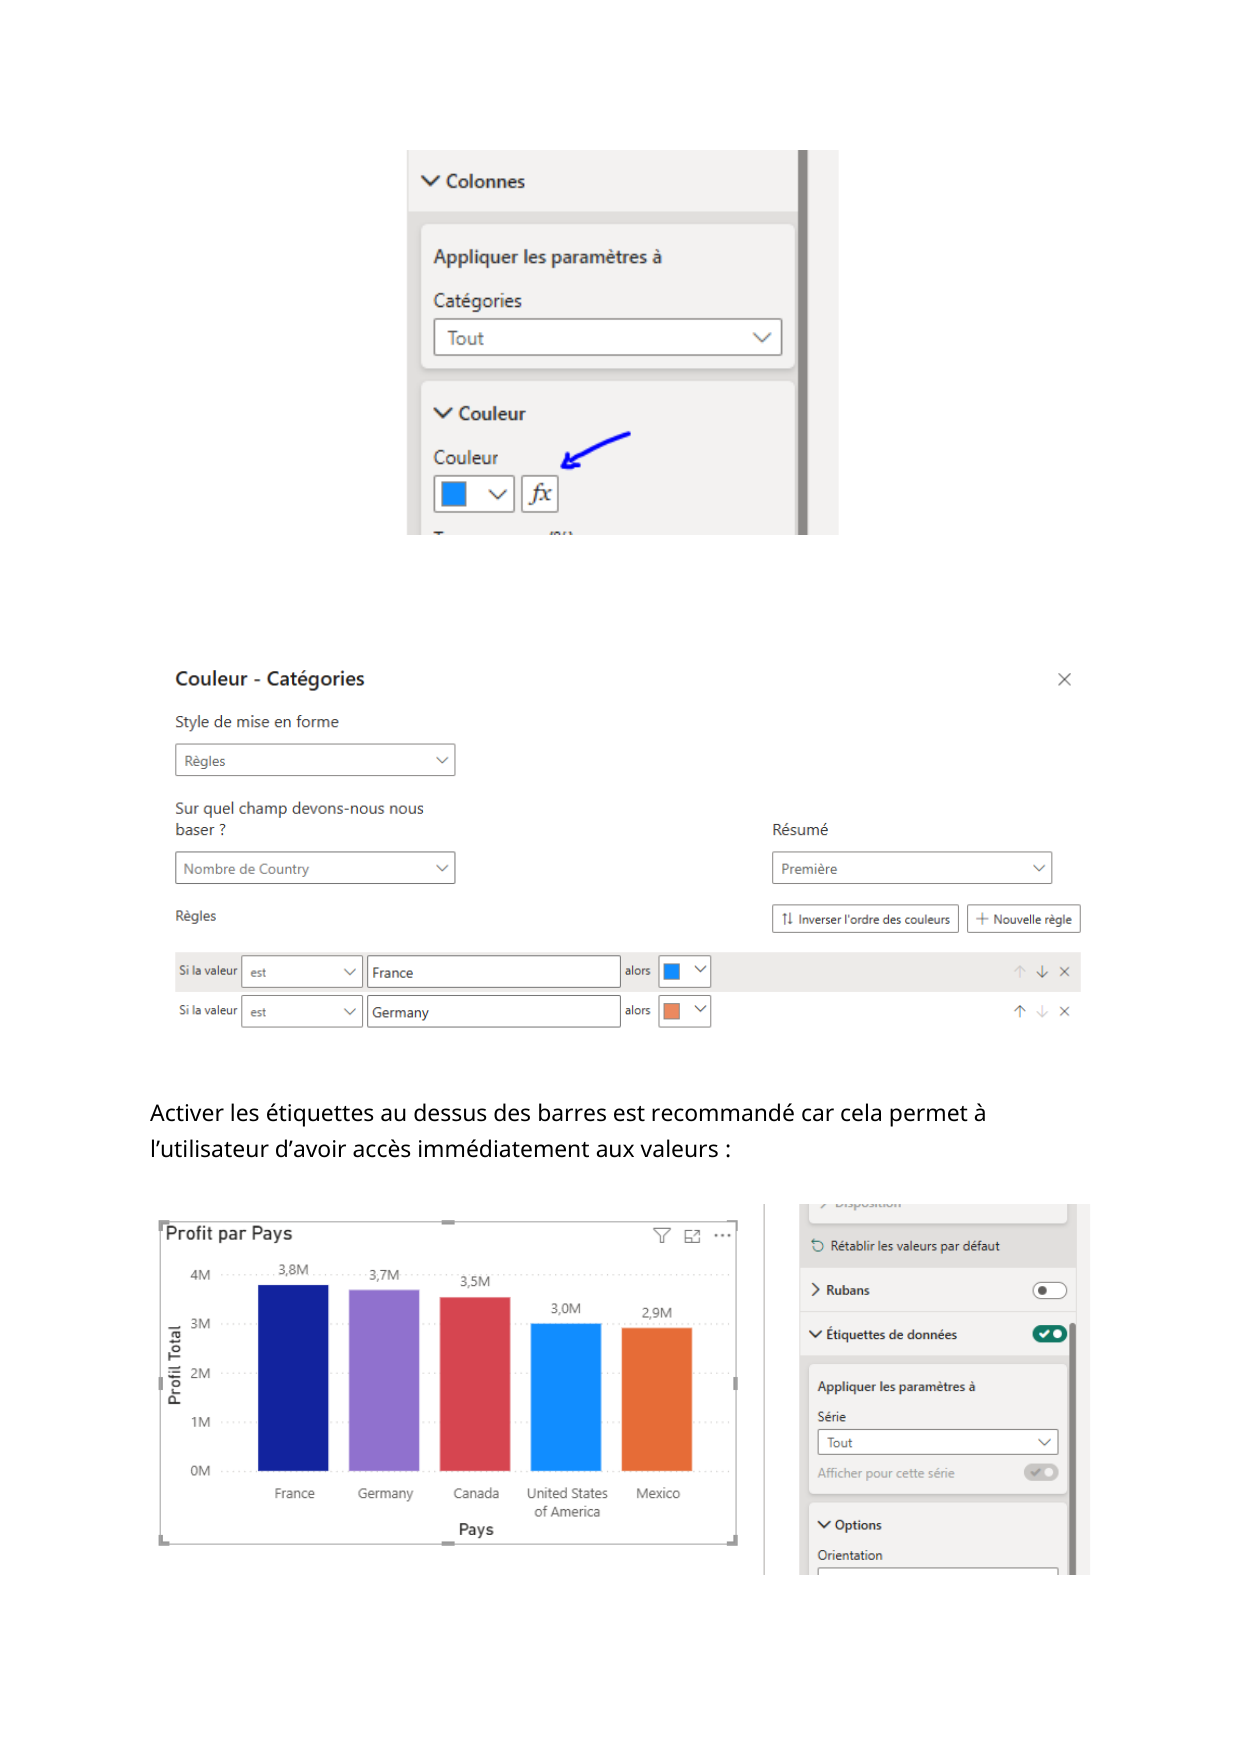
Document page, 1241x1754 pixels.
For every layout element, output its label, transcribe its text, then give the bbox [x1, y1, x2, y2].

text Activer les étiquettes au dessus des barres est recommandé car cela permet à l’utilisateur d’avoir accès immédiatement aux valeurs : [150, 1097, 1090, 1164]
picture [150, 1204, 1091, 1575]
picture [155, 657, 1096, 1052]
picture [401, 150, 839, 535]
